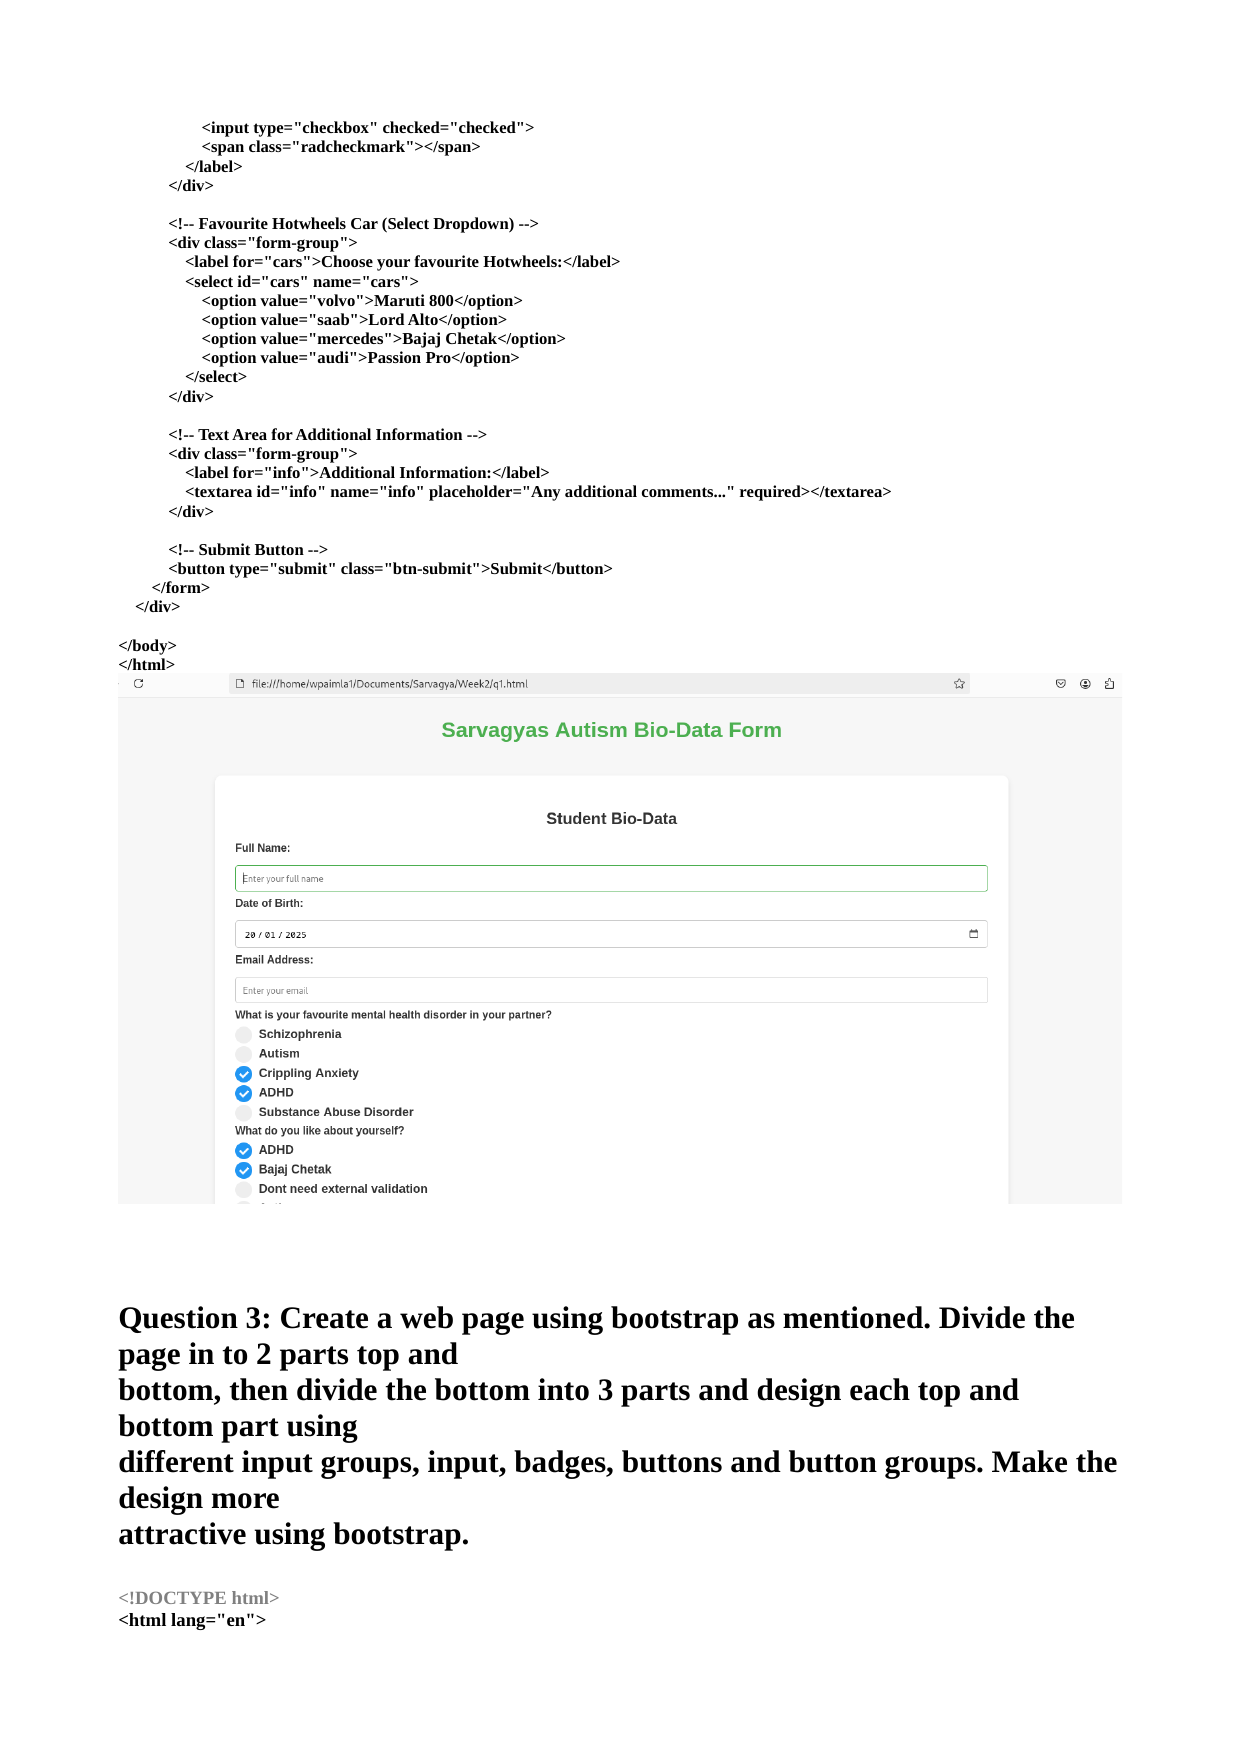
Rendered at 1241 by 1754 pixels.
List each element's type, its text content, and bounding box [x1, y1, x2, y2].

text <!-- Favourite Hotwheels Car (Select Dropdown) --> [118, 214, 1122, 233]
text <div class="form-group"> [118, 444, 1122, 463]
text </div> [118, 597, 1122, 616]
text <!-- Text Area for Additional Information --> [118, 425, 1122, 444]
text <!-- Submit Button --> [118, 540, 1122, 559]
text <option value="volvo">Maruti 800</option> [118, 291, 1122, 310]
text <label for="info">Additional Information:</label> [118, 463, 1122, 482]
text </div> [118, 176, 1122, 195]
picture [118, 673, 1123, 1204]
text </div> [118, 386, 1122, 406]
text <div class="form-group"> [118, 233, 1122, 252]
text </div> [118, 501, 1122, 521]
text </select> [118, 367, 1122, 386]
text <textarea id="info" name="info" placeholder="Any additional comments..." required></textarea> [118, 482, 1122, 501]
text <option value="mercedes">Bajaj Chetak</option> [118, 329, 1122, 348]
text <option value="saab">Lord Alto</option> [118, 310, 1122, 329]
text different input groups, input, badges, buttons and button groups. Make the design more [118, 1443, 1122, 1515]
text </label> [118, 156, 1122, 176]
text </html> [118, 655, 1122, 673]
text </form> [118, 578, 1122, 597]
text </body> [118, 636, 1122, 655]
text <!DOCTYPE html> [118, 1587, 1122, 1609]
text <span class="radcheckmark"></span> [118, 137, 1122, 156]
text <label for="cars">Choose your favourite Hotwheels:</label> [118, 252, 1122, 271]
text <input type="checkbox" checked="checked"> [118, 118, 1122, 137]
text <select id="cars" name="cars"> [118, 271, 1122, 291]
text <button type="submit" class="btn-submit">Submit</button> [118, 559, 1122, 578]
text <html lang="en"> [118, 1609, 1122, 1630]
text <option value="audi">Passion Pro</option> [118, 348, 1122, 367]
text Question 3: Create a web page using bootstrap as mentioned. Divide the page in to 2 parts top and [118, 1300, 1122, 1372]
text attractive using bootstrap. [118, 1515, 1122, 1551]
text bottom, then divide the bottom into 3 parts and design each top and bottom part using [118, 1372, 1122, 1443]
